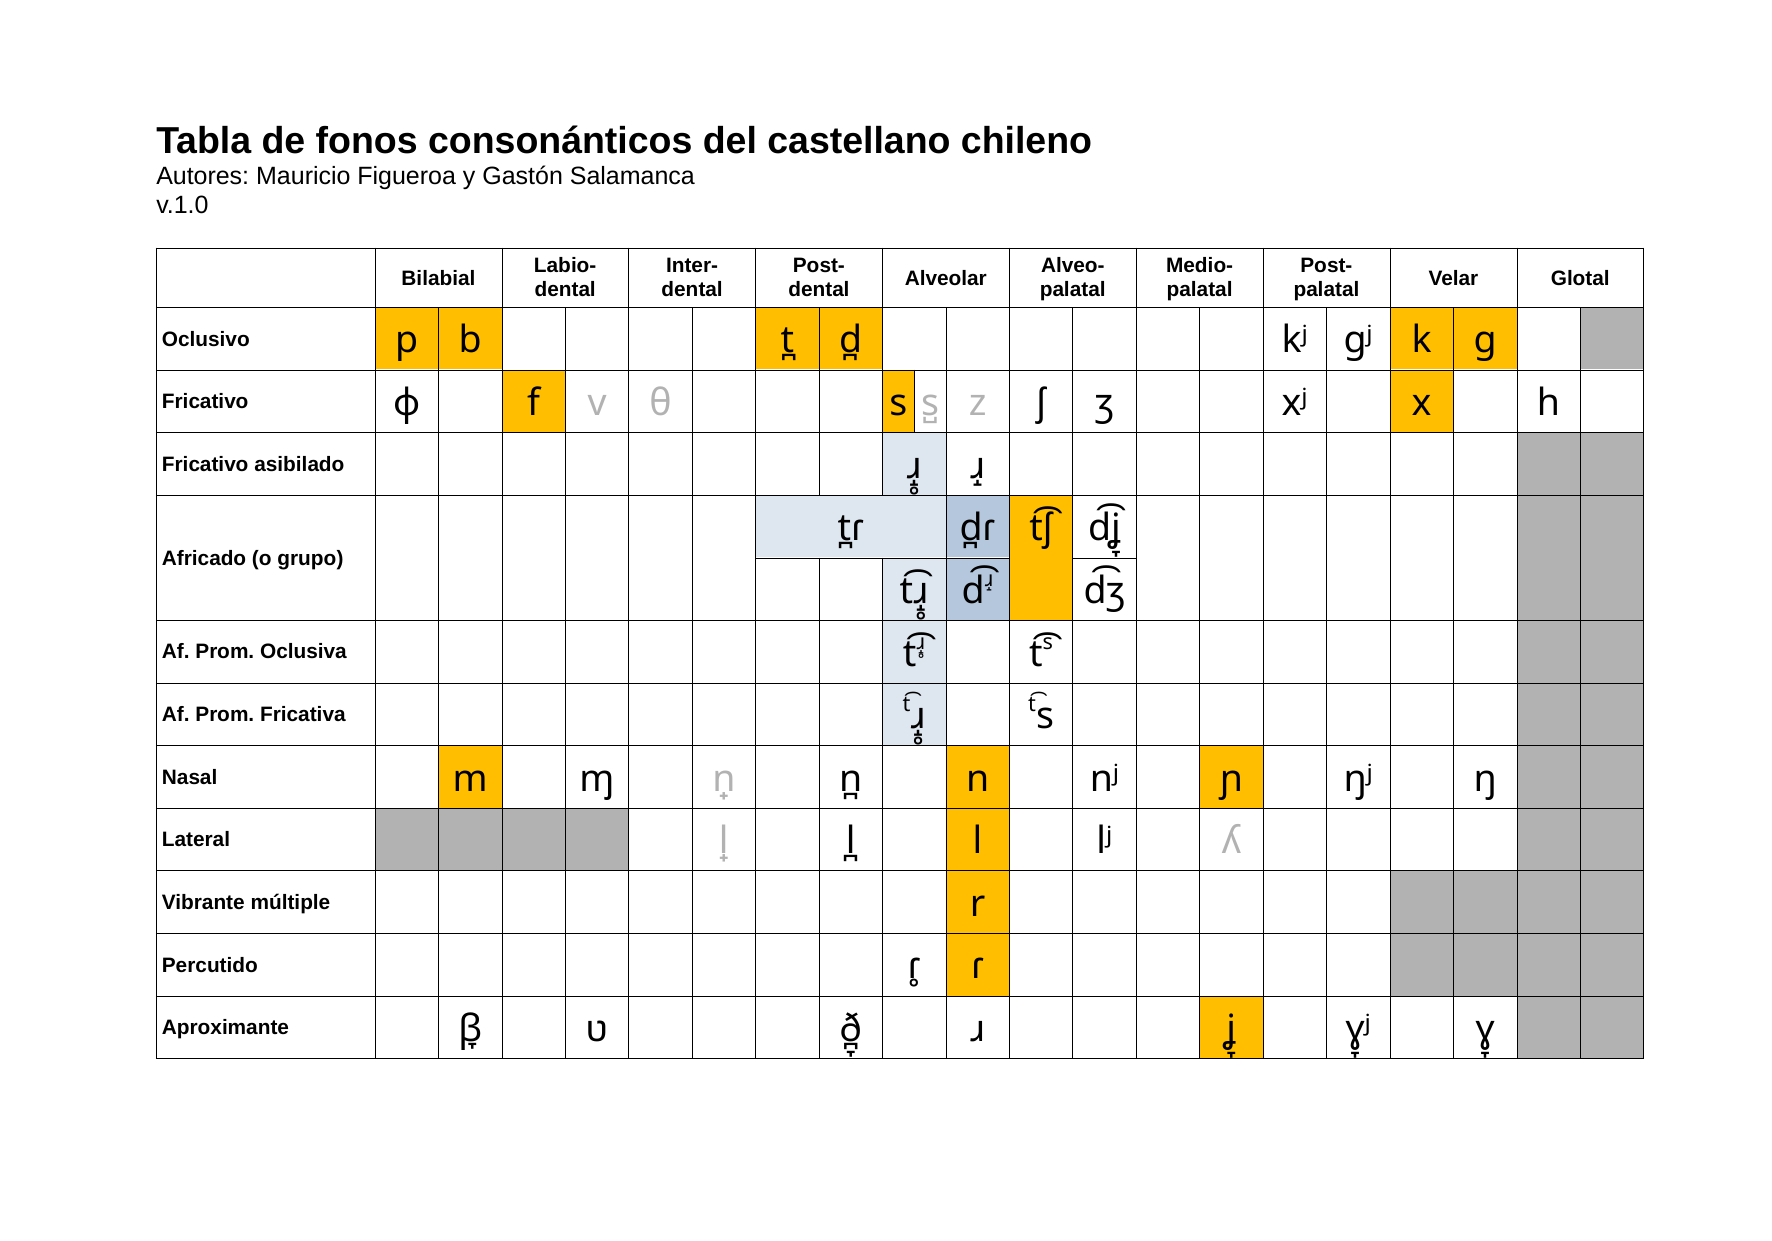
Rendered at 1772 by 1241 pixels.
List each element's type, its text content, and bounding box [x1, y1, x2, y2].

table_cell [693, 997, 755, 1058]
table_cell l̪ [820, 809, 882, 870]
table_cell [503, 496, 565, 620]
table_cell ɲ [1200, 746, 1263, 808]
table_cell [503, 621, 565, 683]
table_cell d͡ʝ̞ [1073, 496, 1136, 557]
table_cell ɾ̥ [883, 934, 946, 996]
table_cell [503, 871, 565, 933]
table_cell Africado (o grupo) [157, 496, 375, 620]
table_cell t͡ɹ̝̥ [883, 621, 946, 683]
table_cell [439, 433, 502, 495]
table_cell [1518, 308, 1580, 369]
table_cell lʲ [1073, 809, 1136, 870]
table_header Glotal [1518, 249, 1643, 307]
table_cell [1581, 934, 1643, 996]
text Tabla de fonos consonánticos del castellano chileno [156, 118, 1653, 161]
table_cell ɹ̝ [947, 433, 1009, 495]
table_cell [756, 809, 819, 870]
text Autores: Mauricio Figueroa y Gastón Salamanca [156, 161, 1653, 190]
table_cell ɣ̞ [1454, 997, 1517, 1058]
table_cell [1073, 997, 1136, 1058]
table_cell [376, 496, 438, 620]
table_cell [1010, 746, 1072, 808]
table_cell [503, 308, 565, 369]
table_cell nʲ [1073, 746, 1136, 808]
table_cell [1518, 809, 1580, 870]
table_cell [883, 997, 946, 1058]
table_cell [1073, 621, 1136, 683]
table_cell n̪ [820, 746, 882, 808]
table_cell d͡ʒ [1073, 559, 1136, 620]
table_cell [756, 559, 819, 620]
table_cell [566, 809, 628, 870]
table_cell [1327, 433, 1390, 495]
table_cell [1391, 746, 1453, 808]
table_cell [1264, 809, 1326, 870]
table_cell xʲ [1264, 371, 1326, 432]
table_cell [1264, 496, 1326, 620]
table_cell [629, 997, 692, 1058]
table_cell [756, 621, 819, 683]
table_cell t͡s [1010, 684, 1072, 745]
table_cell Oclusivo [157, 308, 375, 369]
table_header Inter- dental [629, 249, 755, 307]
table_cell [756, 871, 819, 933]
table_cell Fricativo asibilado [157, 433, 375, 495]
table_cell [376, 871, 438, 933]
table_cell [1581, 496, 1643, 620]
table_cell [1327, 684, 1390, 745]
table_cell r [947, 871, 1009, 933]
table_cell θ [629, 371, 692, 432]
table_cell [1010, 433, 1072, 495]
table_cell [1264, 621, 1326, 683]
table_cell [1137, 371, 1199, 432]
table_cell [820, 621, 882, 683]
table_cell [439, 496, 502, 620]
table_cell z [947, 371, 1009, 432]
table_cell [1518, 871, 1580, 933]
table_cell [439, 621, 502, 683]
table_cell [503, 746, 565, 808]
table_cell [629, 433, 692, 495]
table_cell ŋʲ [1327, 746, 1390, 808]
table_cell v [566, 371, 628, 432]
table_cell [1581, 308, 1643, 369]
table_cell d̪ [820, 308, 882, 369]
table_cell [1581, 871, 1643, 933]
table_cell [1581, 997, 1643, 1058]
table_cell ɡʲ [1327, 308, 1390, 369]
table_cell β̞ [439, 997, 502, 1058]
table_cell [1264, 934, 1326, 996]
table_cell t͡ɹ̝̥ [883, 559, 946, 620]
table_cell [629, 871, 692, 933]
table_cell [1200, 371, 1263, 432]
table_cell Vibrante múltiple [157, 871, 375, 933]
table_cell Lateral [157, 809, 375, 870]
table_cell [1264, 746, 1326, 808]
table_cell [1518, 997, 1580, 1058]
table_cell [566, 621, 628, 683]
table_cell ɹ [947, 997, 1009, 1058]
table_cell [1264, 871, 1326, 933]
table_cell [439, 809, 502, 870]
table_cell [756, 746, 819, 808]
table_cell [629, 621, 692, 683]
table_cell [439, 871, 502, 933]
table_cell [756, 934, 819, 996]
table_cell [1137, 934, 1199, 996]
table_cell [1581, 433, 1643, 495]
table_cell ɾ [947, 934, 1009, 996]
table_header Post- palatal [1264, 249, 1390, 307]
table_cell [629, 684, 692, 745]
table_cell [693, 308, 755, 369]
table_cell m [439, 746, 502, 808]
table_cell l̟ [693, 809, 755, 870]
table_cell [883, 308, 946, 369]
table_cell [1391, 684, 1453, 745]
table_cell kʲ [1264, 308, 1326, 369]
table_cell [1454, 496, 1517, 620]
table_cell Af. Prom. Oclusiva [157, 621, 375, 683]
table_cell [1010, 871, 1072, 933]
table_cell [439, 934, 502, 996]
table_cell [693, 934, 755, 996]
table_cell x [1391, 371, 1453, 432]
table_cell [1327, 934, 1390, 996]
table_cell t͡s [1010, 621, 1072, 683]
table_cell [1454, 871, 1517, 933]
table_cell [1073, 433, 1136, 495]
table_cell Fricativo [157, 371, 375, 432]
table_cell k [1391, 308, 1453, 369]
table_cell Aproximante [157, 997, 375, 1058]
table_cell [1200, 308, 1263, 369]
table_cell ɡ [1454, 308, 1517, 369]
table_cell [566, 684, 628, 745]
table_cell [1073, 308, 1136, 369]
table_cell [1454, 809, 1517, 870]
table_cell Nasal [157, 746, 375, 808]
table_cell [376, 934, 438, 996]
table_cell h [1518, 371, 1580, 432]
table_cell ɸ [376, 371, 438, 432]
table_header Velar [1391, 249, 1517, 307]
table_cell [693, 433, 755, 495]
table_cell ʝ̞ [1200, 997, 1263, 1058]
table_cell [1073, 934, 1136, 996]
table_cell [1454, 433, 1517, 495]
table_cell p [376, 308, 438, 369]
table_cell l [947, 809, 1009, 870]
table_cell [1137, 871, 1199, 933]
table_cell [693, 371, 755, 432]
table_header Post- dental [756, 249, 882, 307]
table_cell [1264, 684, 1326, 745]
table_cell [1327, 871, 1390, 933]
table_cell [1391, 433, 1453, 495]
table_cell [376, 746, 438, 808]
table_cell [566, 871, 628, 933]
table_cell [1518, 746, 1580, 808]
table_cell [1391, 809, 1453, 870]
table_cell [1327, 496, 1390, 620]
table_cell ɱ [566, 746, 628, 808]
table_cell [693, 871, 755, 933]
table_cell [820, 934, 882, 996]
table_cell [566, 433, 628, 495]
table_cell [883, 746, 946, 808]
table_cell [1518, 433, 1580, 495]
table_cell [820, 433, 882, 495]
table_cell [1454, 371, 1517, 432]
table_cell [1391, 997, 1453, 1058]
table_cell [1073, 871, 1136, 933]
table_header Bilabial [376, 249, 502, 307]
table_cell [629, 934, 692, 996]
table_cell t͡ɹ̝̥ [883, 684, 946, 745]
table_cell b [439, 308, 502, 369]
table_cell [1137, 997, 1199, 1058]
table_cell [1327, 371, 1390, 432]
table_cell [1454, 684, 1517, 745]
table_cell [1137, 308, 1199, 369]
table_cell [566, 496, 628, 620]
table_cell [820, 371, 882, 432]
table_cell [1137, 496, 1199, 620]
table_cell [1264, 997, 1326, 1058]
table_cell [503, 997, 565, 1058]
table_cell [376, 684, 438, 745]
table_cell [756, 684, 819, 745]
table_cell [820, 559, 882, 620]
table_cell [1581, 746, 1643, 808]
table_cell [1010, 308, 1072, 369]
table_cell [1200, 684, 1263, 745]
table_cell Percutido [157, 934, 375, 996]
table_cell [693, 496, 755, 620]
table_cell t̪ɾ [756, 496, 946, 557]
table_cell [1073, 684, 1136, 745]
table_cell [883, 871, 946, 933]
table_cell t͡ʃ [1010, 496, 1072, 620]
table_cell [1454, 621, 1517, 683]
table_cell [1581, 809, 1643, 870]
table_cell [1518, 684, 1580, 745]
table_cell ʎ [1200, 809, 1263, 870]
table_cell [629, 809, 692, 870]
table_cell [376, 809, 438, 870]
table_cell [1581, 371, 1643, 432]
table_cell [1010, 809, 1072, 870]
table_cell ʒ [1073, 371, 1136, 432]
table_cell n̟ [693, 746, 755, 808]
table_cell Af. Prom. Fricativa [157, 684, 375, 745]
table_cell [1264, 433, 1326, 495]
table_header Alveo- palatal [1010, 249, 1136, 307]
table_cell [629, 496, 692, 620]
table_cell [439, 371, 502, 432]
table_cell [820, 684, 882, 745]
table_cell n [947, 746, 1009, 808]
table_cell t̪ [756, 308, 819, 369]
table_cell [1137, 809, 1199, 870]
table_cell [1581, 621, 1643, 683]
table_cell [756, 433, 819, 495]
table_cell ʃ [1010, 371, 1072, 432]
table_cell [629, 746, 692, 808]
table_cell [503, 934, 565, 996]
table_cell [1200, 621, 1263, 683]
table_cell s [883, 371, 914, 432]
table_cell [1137, 746, 1199, 808]
table_cell ŋ [1454, 746, 1517, 808]
table_header Alveolar [883, 249, 1009, 307]
table_cell [1391, 496, 1453, 620]
table_cell [1200, 871, 1263, 933]
table_cell [883, 809, 946, 870]
table_cell [693, 621, 755, 683]
table_cell [1518, 934, 1580, 996]
table_cell [1327, 809, 1390, 870]
table_cell [1200, 433, 1263, 495]
table_cell [947, 684, 1009, 745]
table_cell [947, 308, 1009, 369]
table_cell ʋ [566, 997, 628, 1058]
table_cell [1137, 433, 1199, 495]
table_header [157, 249, 375, 307]
table_cell d̪ɾ [947, 496, 1009, 557]
table_cell [376, 433, 438, 495]
table_cell [820, 871, 882, 933]
table_cell [1137, 684, 1199, 745]
table_cell ð̪̞ [820, 997, 882, 1058]
table_cell [693, 684, 755, 745]
table_cell [1391, 871, 1453, 933]
table_cell [1010, 997, 1072, 1058]
table_cell ɣ̞ʲ [1327, 997, 1390, 1058]
table_cell [1581, 684, 1643, 745]
table_cell d͡ɹ̝ [947, 559, 1009, 620]
table_cell [1518, 621, 1580, 683]
table_cell [1010, 934, 1072, 996]
table_cell [1200, 934, 1263, 996]
table_cell [566, 308, 628, 369]
table_cell s̺ [915, 371, 946, 432]
table_cell [1327, 621, 1390, 683]
table_cell [1137, 621, 1199, 683]
table_cell [503, 433, 565, 495]
table_cell [503, 809, 565, 870]
table_cell [756, 997, 819, 1058]
table_cell [1454, 934, 1517, 996]
table_cell [1200, 496, 1263, 620]
table_cell [566, 934, 628, 996]
table_header Labio- dental [503, 249, 628, 307]
table_cell [1518, 496, 1580, 620]
table_header Medio- palatal [1137, 249, 1263, 307]
table_cell [376, 997, 438, 1058]
table_cell [503, 684, 565, 745]
table_cell f [503, 371, 565, 432]
text v.1.0 [156, 190, 1653, 219]
table_cell [756, 371, 819, 432]
table_cell [947, 621, 1009, 683]
table_cell [1391, 621, 1453, 683]
table_cell [1391, 934, 1453, 996]
table_cell [629, 308, 692, 369]
table_cell [439, 684, 502, 745]
table_cell ɹ̝̥ [883, 433, 946, 495]
table_cell [376, 621, 438, 683]
